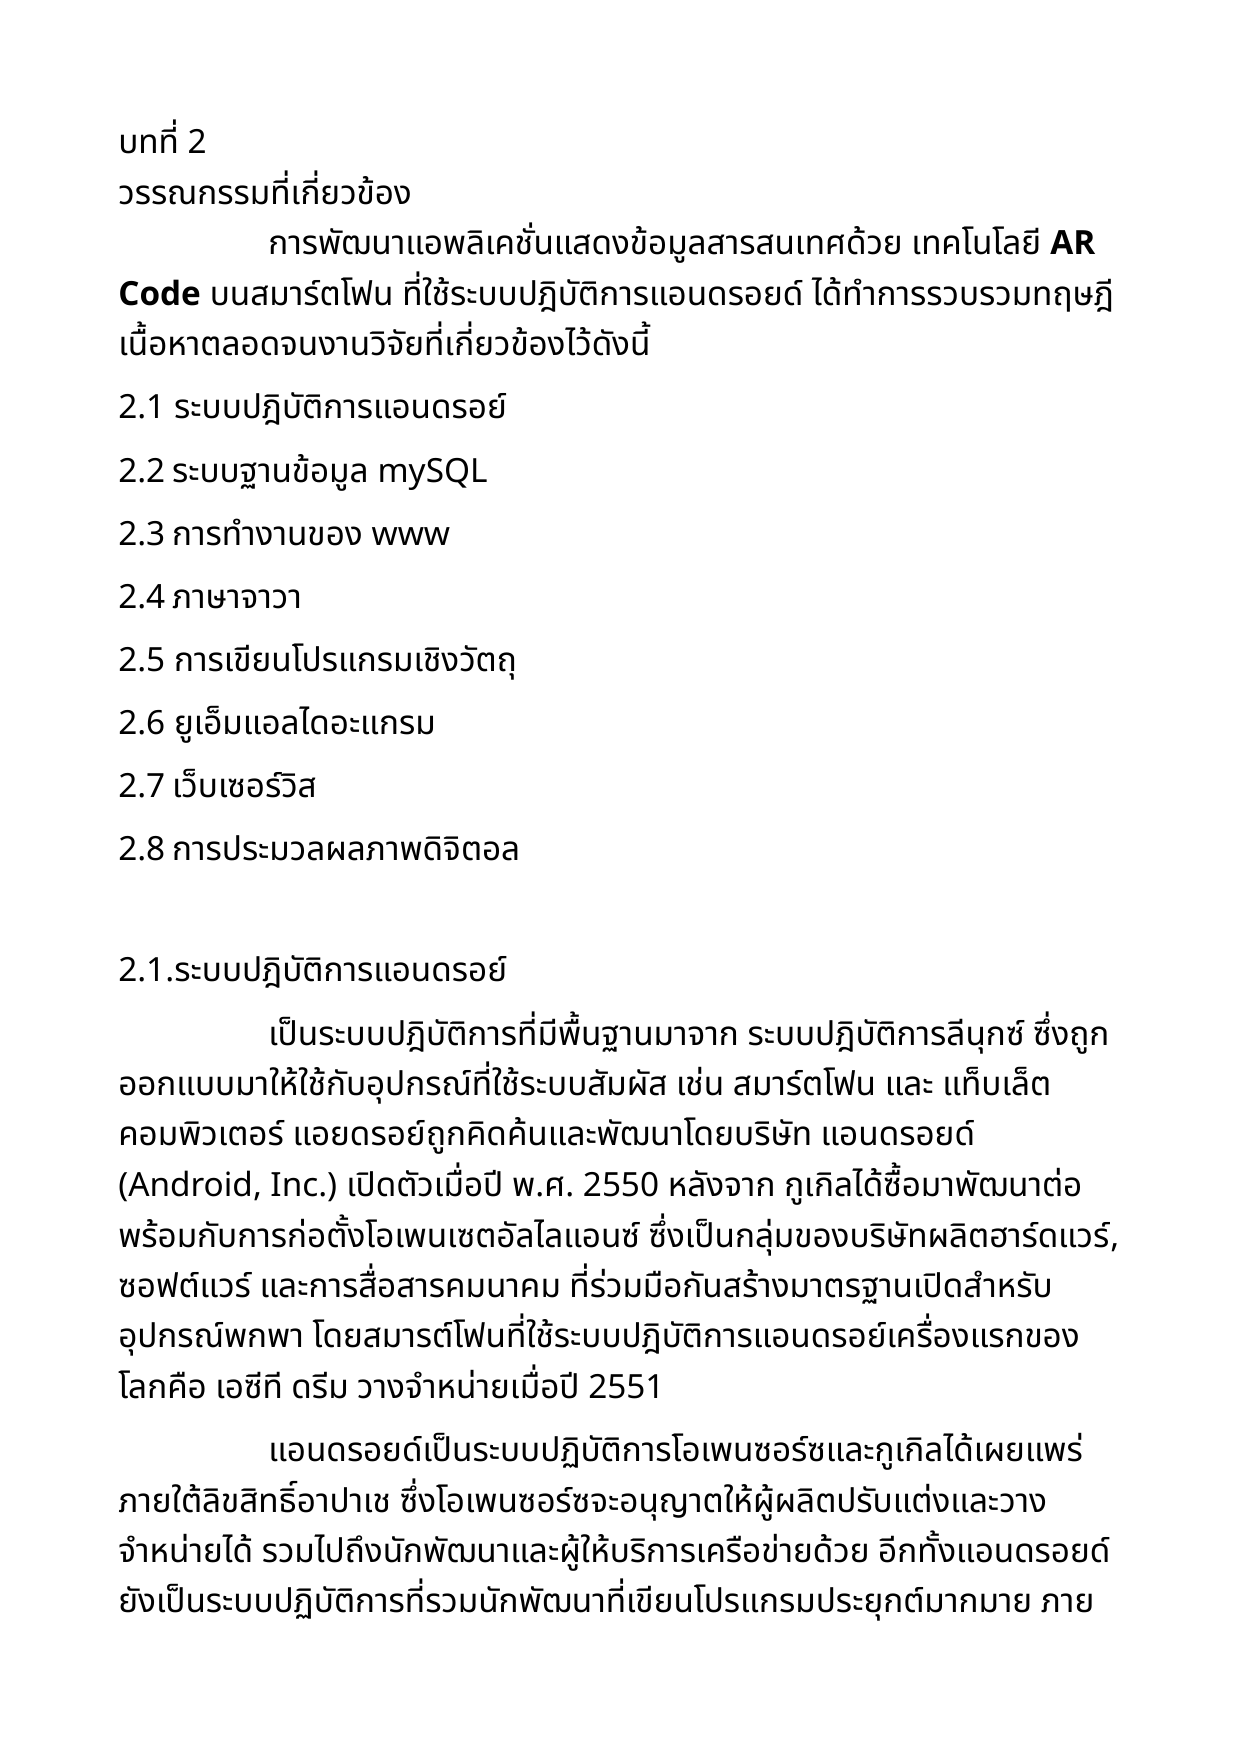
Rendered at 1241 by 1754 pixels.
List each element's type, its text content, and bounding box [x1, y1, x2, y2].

text 2.7เว็บเซอร์วิส [118, 762, 1122, 813]
text 2.2ระบบฐานข้อมูล mySQL [118, 446, 1122, 497]
text 2.8การประมวลผลภาพดิจิตอล [118, 825, 1122, 876]
text การพัฒนาแอพลิเคชั่นแสดงข้อมูลสารสนเทศด้วย เทคโนโลยี AR Code บนสมาร์ตโฟน ที่ใช้ระบบปฎิบัติการแอนดรอยด์ ได้ทำการรวบรวมทฤษฎีเนื้อหาตลอดจนงานวิจัยที่เกี่ยวข้องไว้ดังนี้ [118, 219, 1122, 371]
text เป็นระบบปฎิบัติการที่มีพื้นฐานมาจาก ระบบปฎิบัติการลีนุกซ์ ซึ่งถูกออกแบบมาให้ใช้กับอุปกรณ์ที่ใช้ระบบสัมผัส เช่น สมาร์ตโฟน และ แท็บเล็ตคอมพิวเตอร์ แอยดรอย์ถูกคิดค้นและพัฒนาโดยบริษัท แอนดรอยด์ (Android, Inc.) เปิดตัวเมื่อปี พ.ศ. 2550 หลังจาก กูเกิลได้ซื้อมาพัฒนาต่อ พร้อมกับการก่อตั้งโอเพนเซตอัลไลแอนซ์ ซึ่งเป็นกลุ่มของบริษัทผลิตฮาร์ดแวร์, ซอฟต์แวร์ และการสื่อสารคมนาคม ที่ร่วมมือกันสร้างมาตรฐานเปิดสำหรับอุปกรณ์พกพา โดยสมารต์โฟนที่ใช้ระบบปฎิบัติการแอนดรอย์เครื่องแรกของโลกคือ เอซีที ดรีม วางจำหน่ายเมื่อปี 2551 [118, 1009, 1122, 1413]
text 2.1.ระบบปฎิบัติการแอนดรอย์ [118, 946, 1122, 997]
text บทที่ 2 [118, 118, 1122, 169]
text 2.5 การเขียนโปรแกรมเชิงวัตถุ [118, 636, 1122, 686]
text 2.1 ระบบปฎิบัติการแอนดรอย์ [118, 383, 1122, 434]
text 2.6 ยูเอ็มแอลไดอะแกรม [118, 699, 1122, 749]
text 2.4ภาษาจาวา [118, 573, 1122, 623]
text แอนดรอยด์เป็นระบบปฏิบัติการโอเพนซอร์ซและกูเกิลได้เผยแพร่ภายใต้ลิขสิทธิ์อาปาเช ซึ่งโอเพนซอร์ซจะอนุญาตให้ผู้ผลิตปรับแต่งและวางจำหน่ายได้ รวมไปถึงนักพัฒนาและผู้ให้บริการเครือข่ายด้วย อีกทั้งแอนดรอยด์ยังเป็นระบบปฏิบัติการที่รวมนักพัฒนาที่เขียนโปรแกรมประยุกต์มากมาย ภาย [118, 1426, 1122, 1628]
text วรรณกรรมที่เกี่ยวข้อง [118, 169, 1122, 219]
text 2.3การทำงานของ www [118, 509, 1122, 560]
